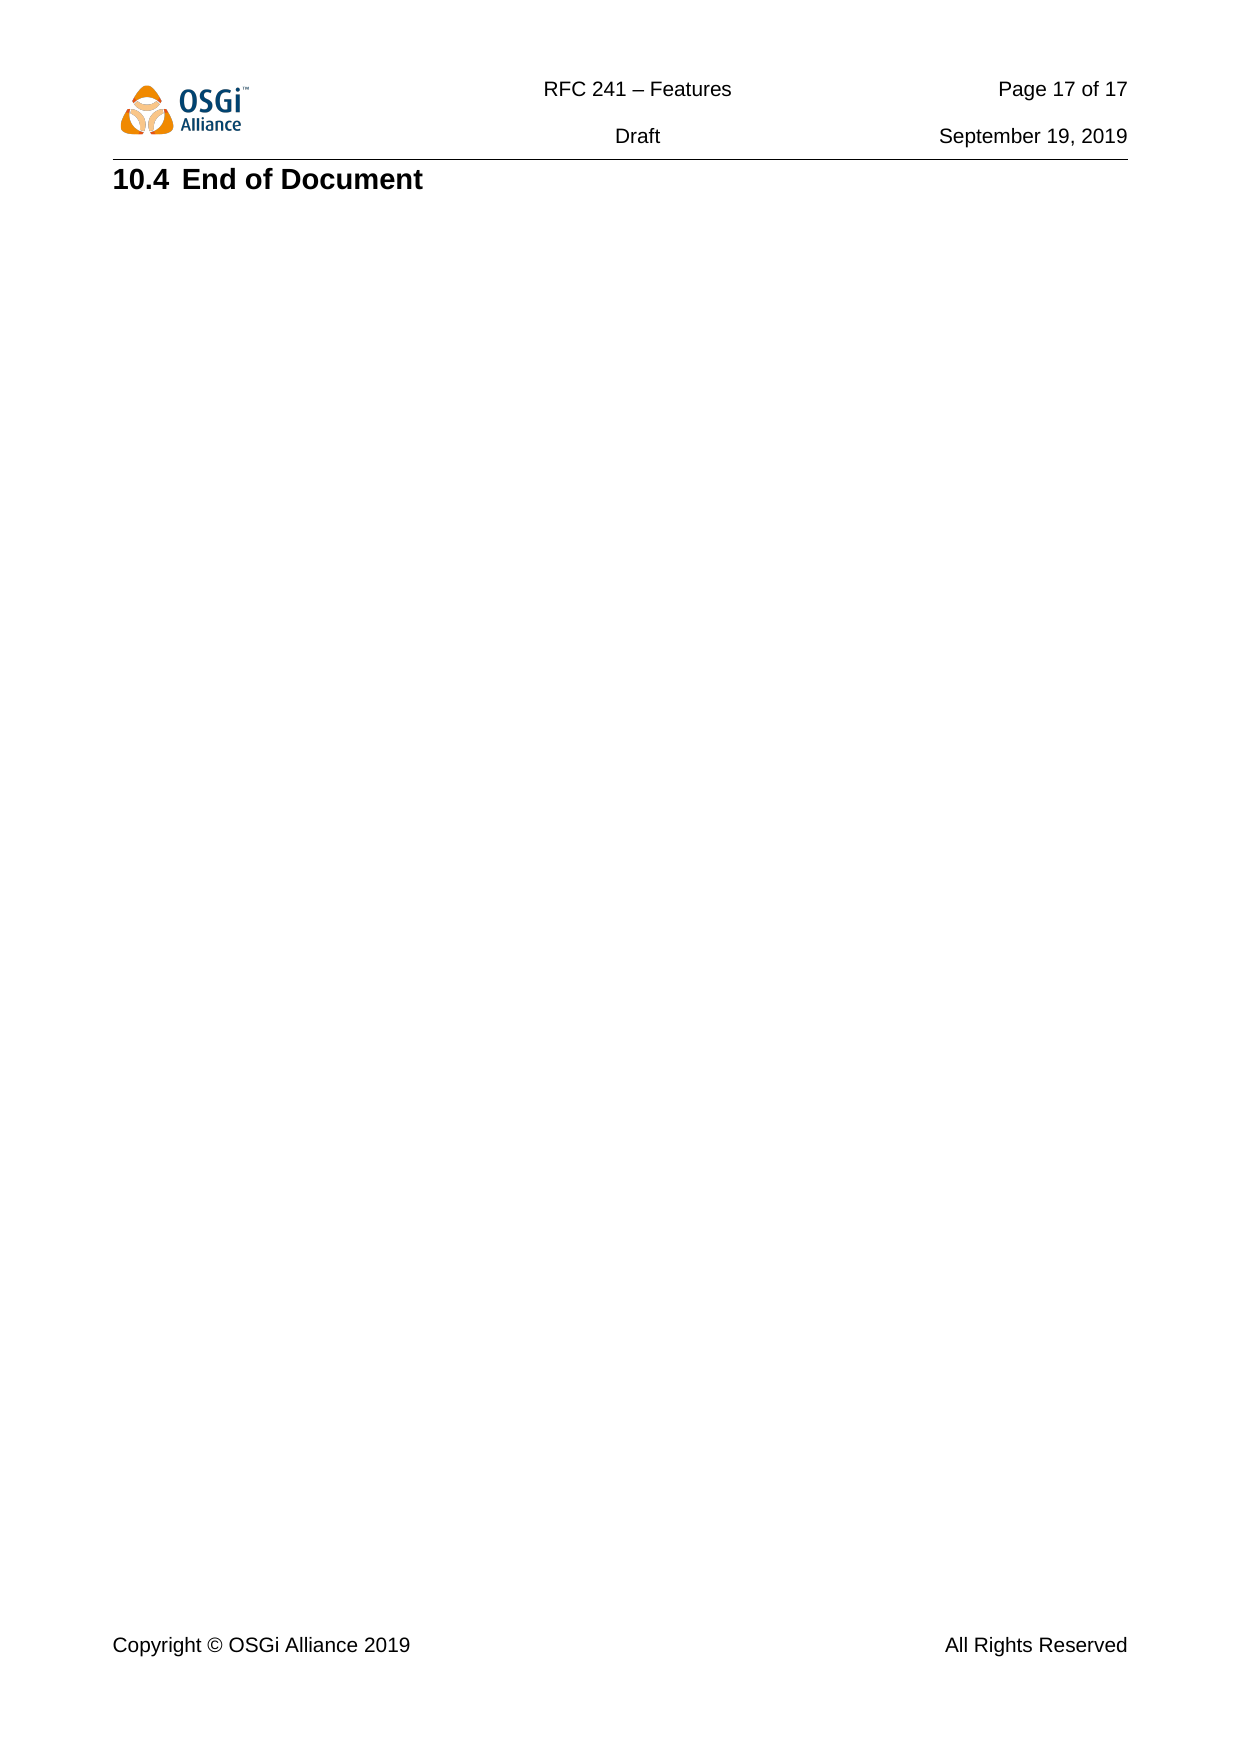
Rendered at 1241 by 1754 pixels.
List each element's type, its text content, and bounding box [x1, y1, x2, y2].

subtitle End of Document [112, 160, 1128, 196]
picture [113, 78, 257, 142]
